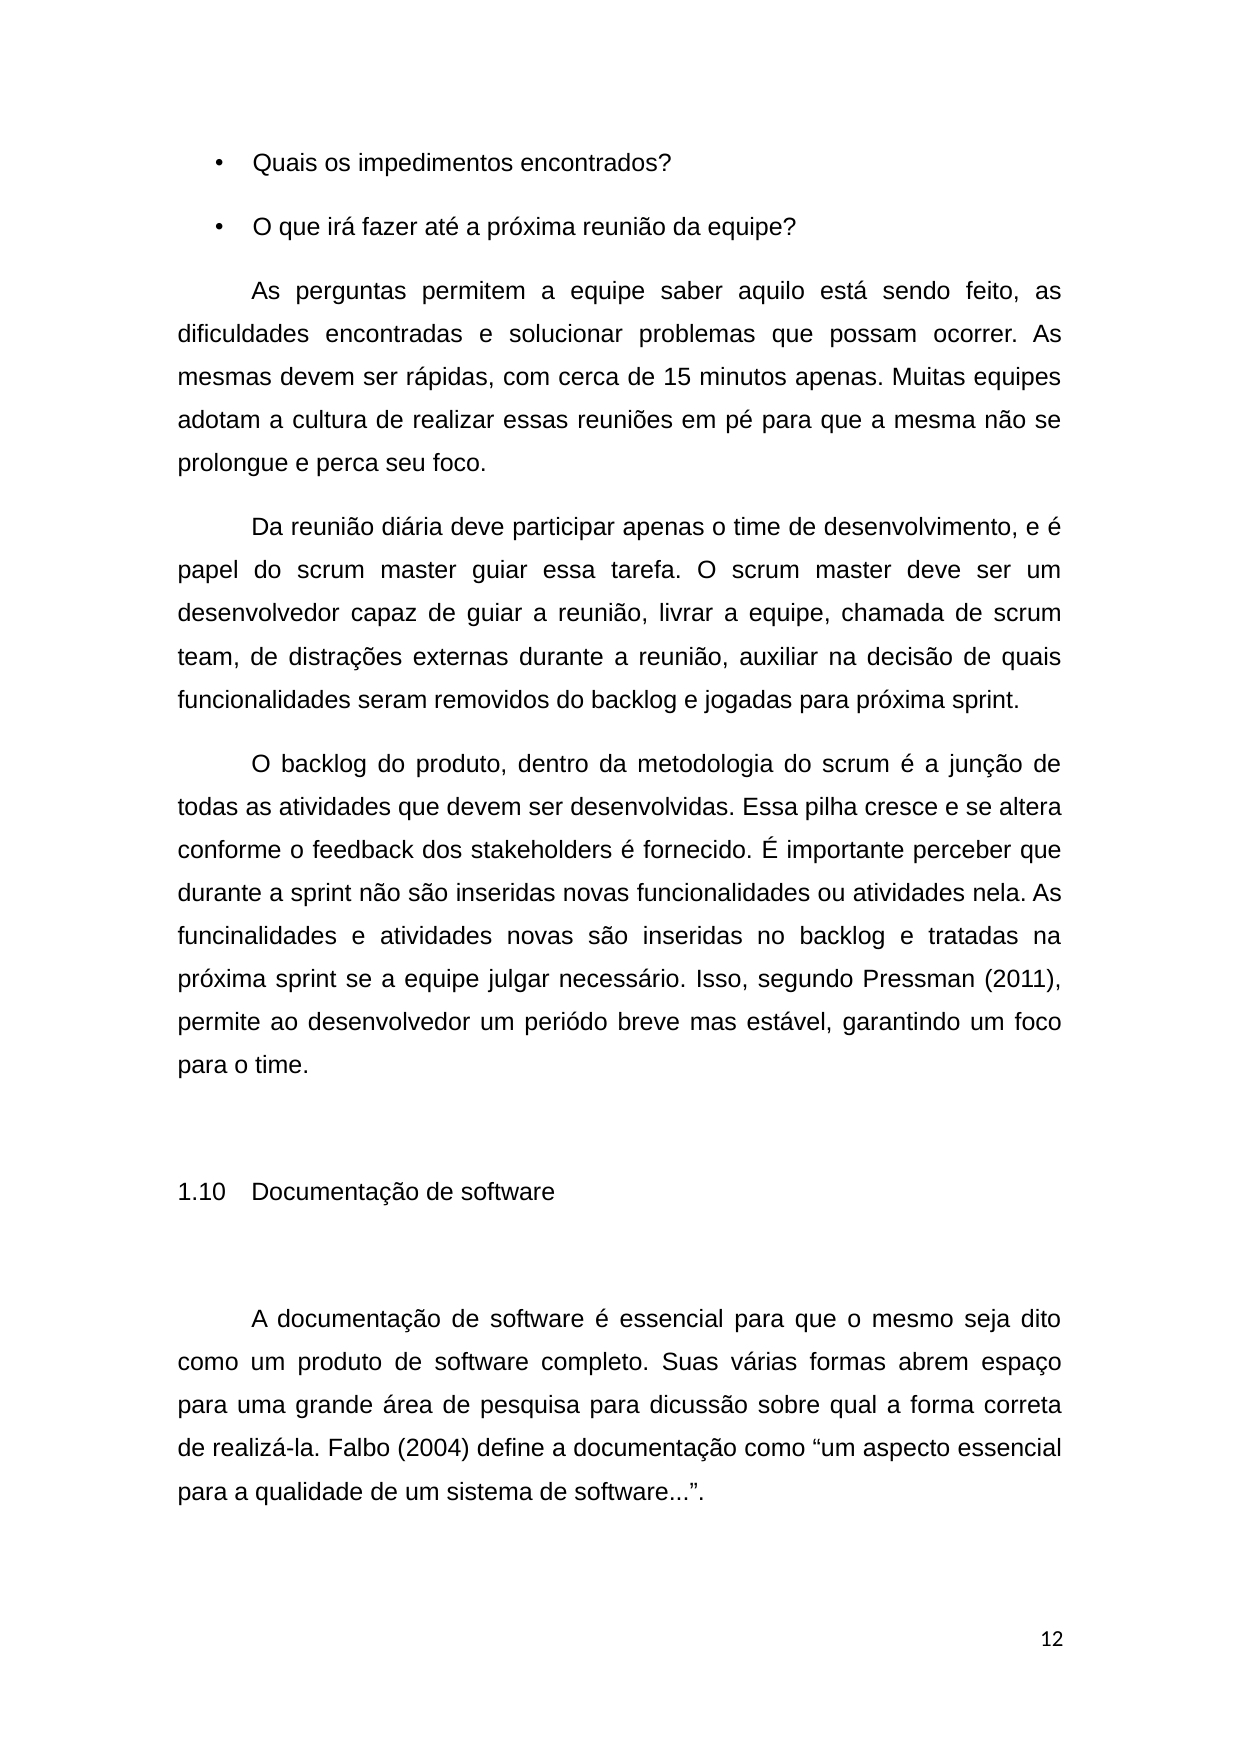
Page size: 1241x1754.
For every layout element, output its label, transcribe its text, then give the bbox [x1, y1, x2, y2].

text O backlog do produto, dentro da metodologia do scrum é a junção de todas as atividades que devem ser desenvolvidas. Essa pilha cresce e se altera conforme o feedback dos stakeholders é fornecido. É importante perceber que durante a sprint não são inseridas novas funcionalidades ou atividades nela. As funcinalidades e atividades novas são inseridas no backlog e tratadas na próxima sprint se a equipe julgar necessário. Isso, segundo Pressman (2011), permite ao desenvolvedor um periódo breve mas estável, garantindo um foco para o time. [177, 749, 1063, 1079]
text Da reunião diária deve participar apenas o time de desenvolvimento, e é papel do scrum master guiar essa tarefa. O scrum master deve ser um desenvolvedor capaz de guiar a reunião, livrar a equipe, chamada de scrum team, de distrações externas durante a reunião, auxiliar na decisão de quais funcionalidades seram removidos do backlog e jogadas para próxima sprint. [177, 512, 1063, 713]
text 1.10 Documentação de software [177, 1177, 1063, 1206]
text As perguntas permitem a equipe saber aquilo está sendo feito, as dificuldades encontradas e solucionar problemas que possam ocorrer. As mesmas devem ser rápidas, com cerca de 15 minutos apenas. Muitas equipes adotam a cultura de realizar essas reuniões em pé para que a mesma não se prolongue e perca seu foco. [177, 276, 1063, 477]
list O que irá fazer até a próxima reunião da equipe? [215, 212, 1063, 241]
text A documentação de software é essencial para que o mesmo seja dito como um produto de software completo. Suas várias formas abrem espaço para uma grande área de pesquisa para dicussão sobre qual a forma correta de realizá-la. Falbo (2004) define a documentação como “um aspecto essencial para a qualidade de um sistema de software...”. [177, 1304, 1063, 1505]
list Quais os impedimentos encontrados? [215, 148, 1063, 176]
